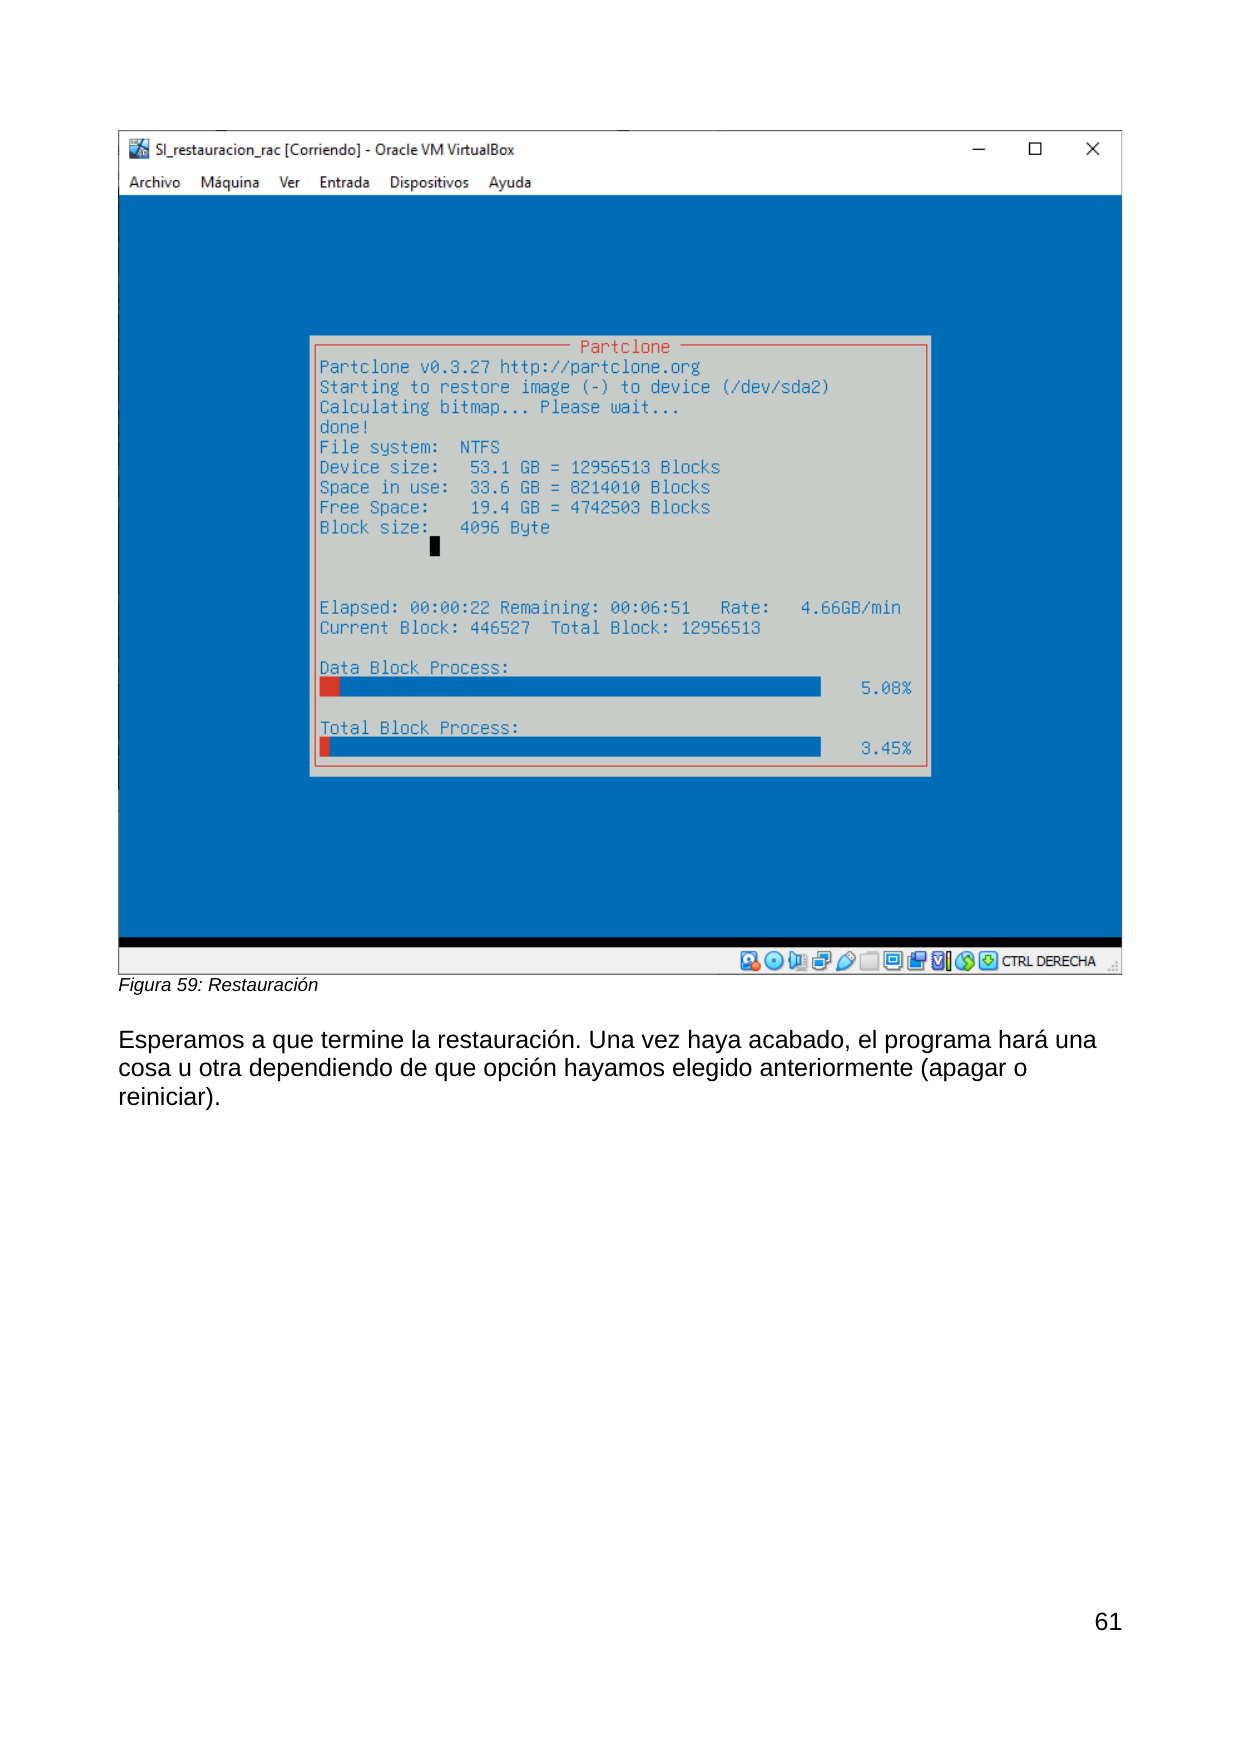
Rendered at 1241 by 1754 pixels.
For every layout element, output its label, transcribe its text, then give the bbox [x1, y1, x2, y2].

text Esperamos a que termine la restauración. Una vez haya acabado, el programa hará una cosa u otra dependiendo de que opción hayamos elegido anteriormente (apagar o reiniciar). [118, 1024, 1122, 1111]
text Figura 59: Restauración [118, 975, 1122, 996]
picture [118, 130, 1123, 975]
